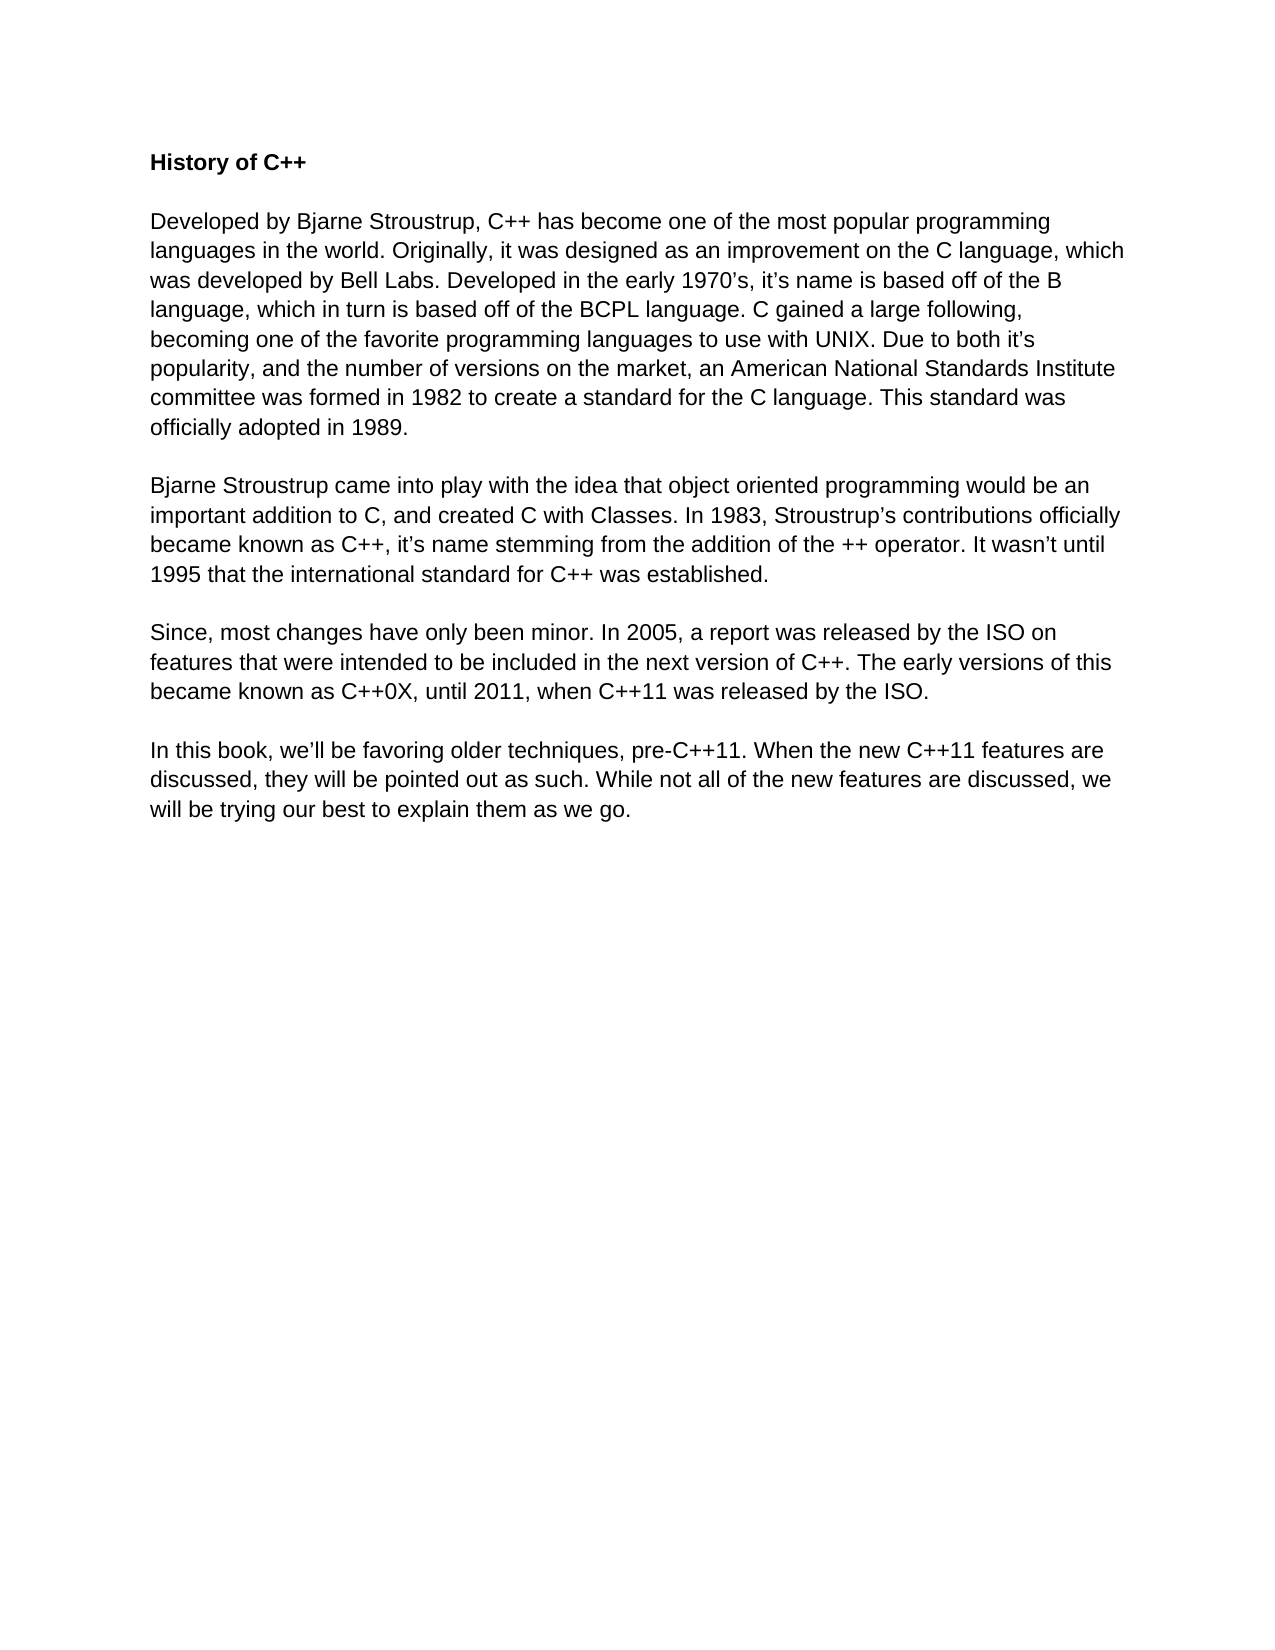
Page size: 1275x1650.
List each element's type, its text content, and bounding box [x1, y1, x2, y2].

text Developed by Bjarne Stroustrup, C++ has become one of the most popular programming languages in the world. Originally, it was designed as an improvement on the C language, which was developed by Bell Labs. Developed in the early 1970’s, it’s name is based off of the B language, which in turn is based off of the BCPL language. C gained a large following, becoming one of the favorite programming languages to use with UNIX. Due to both it’s popularity, and the number of versions on the market, an American National Standards Institute committee was formed in 1982 to create a standard for the C language. This standard was officially adopted in 1989. [150, 209, 1125, 440]
text History of C++ [150, 150, 1125, 176]
text In this book, we’ll be favoring older techniques, pre-C++11. When the new C++11 features are discussed, they will be pointed out as such. While not all of the new features are discussed, we will be trying our best to explain them as we go. [150, 737, 1125, 822]
text Bjarne Stroustrup came into play with the idea that object oriented programming would be an important addition to C, and created C with Classes. In 1983, Stroustrup’s contributions officially became known as C++, it’s name stemming from the addition of the ++ operator. It wasn’t until 1995 that the international standard for C++ was established. [150, 473, 1125, 587]
text Since, most changes have only been minor. In 2005, a report was released by the ISO on features that were intended to be included in the next version of C++. The early versions of this became known as C++0X, until 2011, when C++11 was released by the ISO. [150, 620, 1125, 704]
